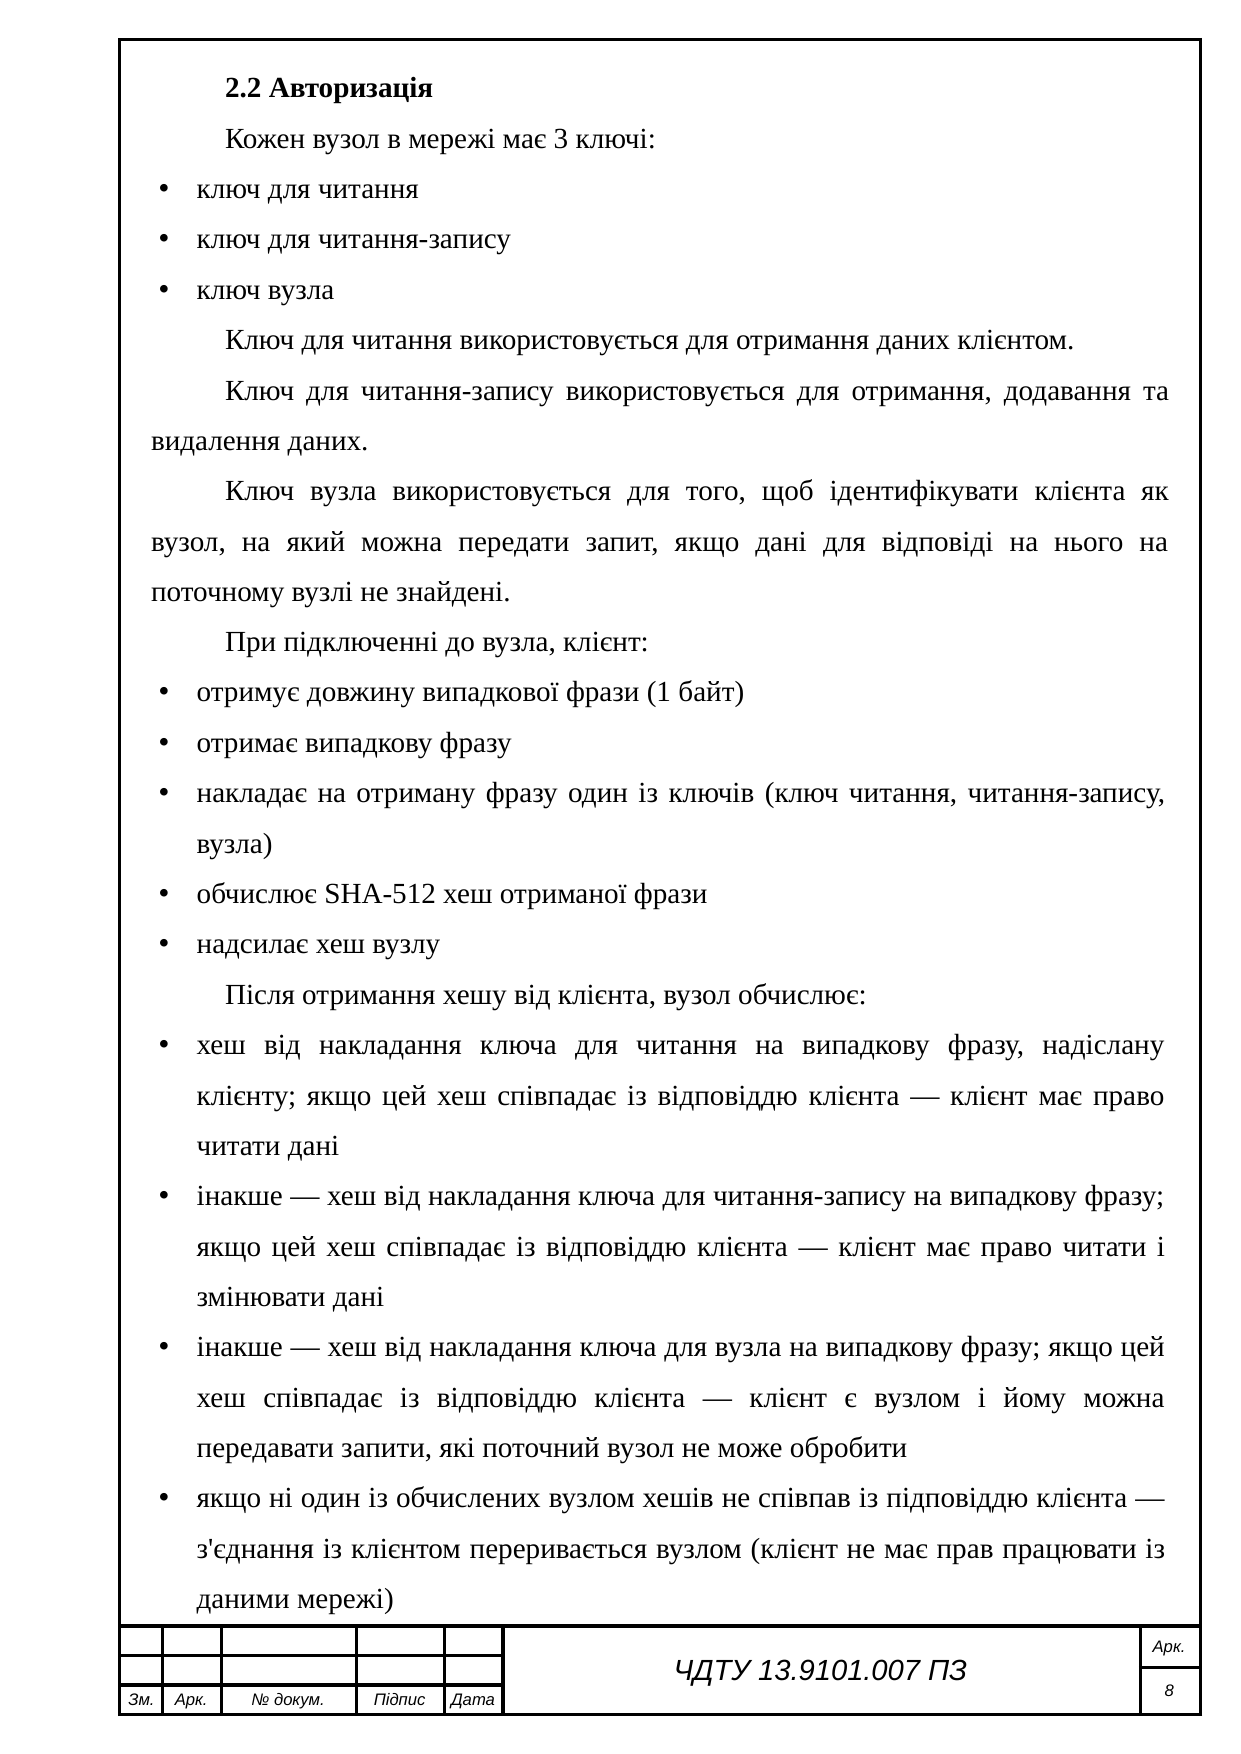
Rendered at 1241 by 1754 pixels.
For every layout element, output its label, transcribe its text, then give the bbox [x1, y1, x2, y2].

text Ключ вузла використовується для того, щоб ідентифікувати клієнта як вузол, на який можна передати запит, якщо дані для відповіді на нього на поточному вузлі не знайдені. [151, 473, 1170, 607]
list інакше — хеш від накладання ключа для читання-запису на випадкову фразу; якщо цей хеш співпадає із відповіддю клієнта — клієнт має право читати і змінювати дані [159, 1178, 1166, 1313]
text При підключенні до вузла, клієнт: [151, 624, 1170, 658]
text Кожен вузол в мережі має 3 ключі: [151, 121, 1170, 154]
list обчислює SHA-512 хеш отриманої фрази [159, 876, 1166, 910]
text 2.2 Авторизація [151, 71, 1170, 104]
list інакше — хеш від накладання ключа для вузла на випадкову фразу; якщо цей хеш співпадає із відповіддю клієнта — клієнт є вузлом і йому можна передавати запити, які поточний вузол не може обробити [159, 1329, 1166, 1464]
list отримує довжину випадкової фрази (1 байт) [159, 674, 1166, 708]
list хеш від накладання ключа для читання на випадкову фразу, надіслану клієнту; якщо цей хеш співпадає із відповіддю клієнта — клієнт має право читати дані [159, 1027, 1166, 1162]
text Після отримання хешу від клієнта, вузол обчислює: [151, 977, 1170, 1011]
list ключ вузла [159, 272, 1168, 306]
list накладає на отриману фразу один із ключів (ключ читання, читання-запису, вузла) [159, 775, 1166, 859]
list надсилає хеш вузлу [159, 927, 1166, 960]
list ключ для читання [159, 171, 1168, 205]
text Ключ для читання використовується для отримання даних клієнтом. [151, 322, 1170, 356]
list ключ для читання-запису [159, 222, 1168, 255]
list якщо ні один із обчислених вузлом хешів не співпав із підповіддю клієнта — з'єднання із клієнтом переривається вузлом (клієнт не має прав працювати із даними мережі) [159, 1480, 1166, 1615]
text Ключ для читання-запису використовується для отримання, додавання та видалення даних. [151, 373, 1170, 457]
list отримає випадкову фразу [159, 725, 1166, 759]
